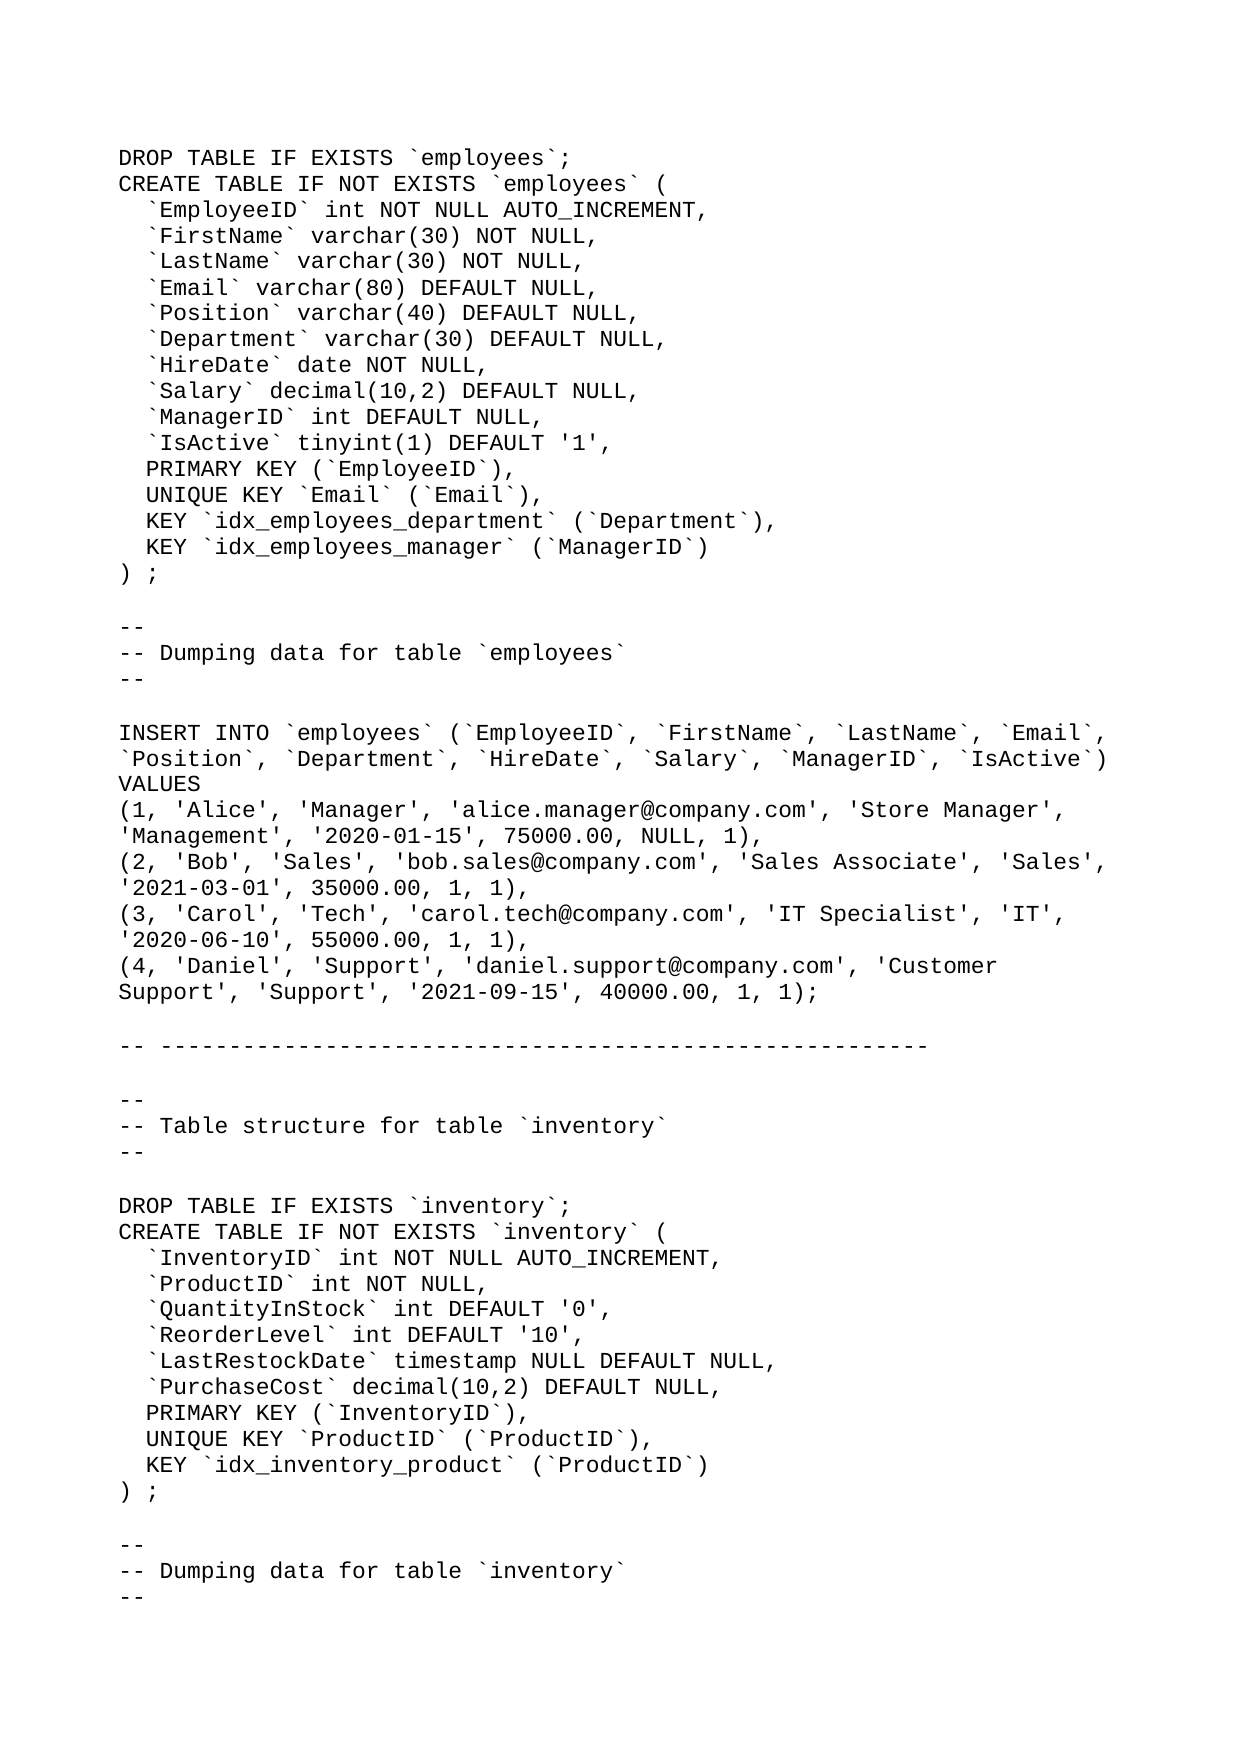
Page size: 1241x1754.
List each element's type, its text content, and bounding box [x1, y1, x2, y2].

text -- Dumping data for table `employees` [118, 641, 1122, 667]
text PRIMARY KEY (`EmployeeID`), [118, 457, 1122, 483]
text -- [118, 1140, 1122, 1166]
text CREATE TABLE IF NOT EXISTS `employees` ( [118, 172, 1122, 198]
text `HireDate` date NOT NULL, [118, 354, 1122, 379]
text INSERT INTO `employees` (`EmployeeID`, `FirstName`, `LastName`, `Email`, `Position`, `Department`, `HireDate`, `Salary`, `ManagerID`, `IsActive`) VALUES [118, 721, 1122, 799]
text -- Table structure for table `inventory` [118, 1114, 1122, 1140]
text `IsActive` tinyint(1) DEFAULT '1', [118, 431, 1122, 457]
text -- Dumping data for table `inventory` [118, 1559, 1122, 1585]
text -- [118, 667, 1122, 693]
text `Salary` decimal(10,2) DEFAULT NULL, [118, 379, 1122, 406]
text CREATE TABLE IF NOT EXISTS `inventory` ( [118, 1220, 1122, 1246]
text (4, 'Daniel', 'Support', 'daniel.support@company.com', 'Customer Support', 'Support', '2021-09-15', 40000.00, 1, 1); [118, 954, 1122, 1006]
text `QuantityInStock` int DEFAULT '0', [118, 1298, 1122, 1324]
text (2, 'Bob', 'Sales', 'bob.sales@company.com', 'Sales Associate', 'Sales', '2021-03-01', 35000.00, 1, 1), [118, 851, 1122, 902]
text -- -------------------------------------------------------- [118, 1034, 1122, 1060]
text KEY `idx_employees_manager` (`ManagerID`) [118, 535, 1122, 561]
text (3, 'Carol', 'Tech', 'carol.tech@company.com', 'IT Specialist', 'IT', '2020-06-10', 55000.00, 1, 1), [118, 902, 1122, 954]
text `Department` varchar(30) DEFAULT NULL, [118, 328, 1122, 354]
text `ManagerID` int DEFAULT NULL, [118, 406, 1122, 431]
text `Email` varchar(80) DEFAULT NULL, [118, 276, 1122, 302]
text -- [118, 1088, 1122, 1114]
text DROP TABLE IF EXISTS `employees`; [118, 146, 1122, 172]
text -- [118, 1585, 1122, 1611]
text KEY `idx_inventory_product` (`ProductID`) [118, 1453, 1122, 1479]
text `FirstName` varchar(30) NOT NULL, [118, 224, 1122, 250]
text KEY `idx_employees_department` (`Department`), [118, 509, 1122, 535]
text `EmployeeID` int NOT NULL AUTO_INCREMENT, [118, 198, 1122, 224]
text `ReorderLevel` int DEFAULT '10', [118, 1324, 1122, 1350]
text DROP TABLE IF EXISTS `inventory`; [118, 1194, 1122, 1220]
text `ProductID` int NOT NULL, [118, 1272, 1122, 1298]
text -- [118, 1533, 1122, 1559]
text (1, 'Alice', 'Manager', 'alice.manager@company.com', 'Store Manager', 'Management', '2020-01-15', 75000.00, NULL, 1), [118, 799, 1122, 851]
text ) ; [118, 1479, 1122, 1505]
text `InventoryID` int NOT NULL AUTO_INCREMENT, [118, 1246, 1122, 1272]
text -- [118, 615, 1122, 641]
text UNIQUE KEY `ProductID` (`ProductID`), [118, 1427, 1122, 1453]
text `LastRestockDate` timestamp NULL DEFAULT NULL, [118, 1350, 1122, 1376]
text UNIQUE KEY `Email` (`Email`), [118, 483, 1122, 509]
text PRIMARY KEY (`InventoryID`), [118, 1402, 1122, 1427]
text `LastName` varchar(30) NOT NULL, [118, 250, 1122, 276]
text `Position` varchar(40) DEFAULT NULL, [118, 302, 1122, 328]
text ) ; [118, 561, 1122, 587]
text `PurchaseCost` decimal(10,2) DEFAULT NULL, [118, 1376, 1122, 1402]
